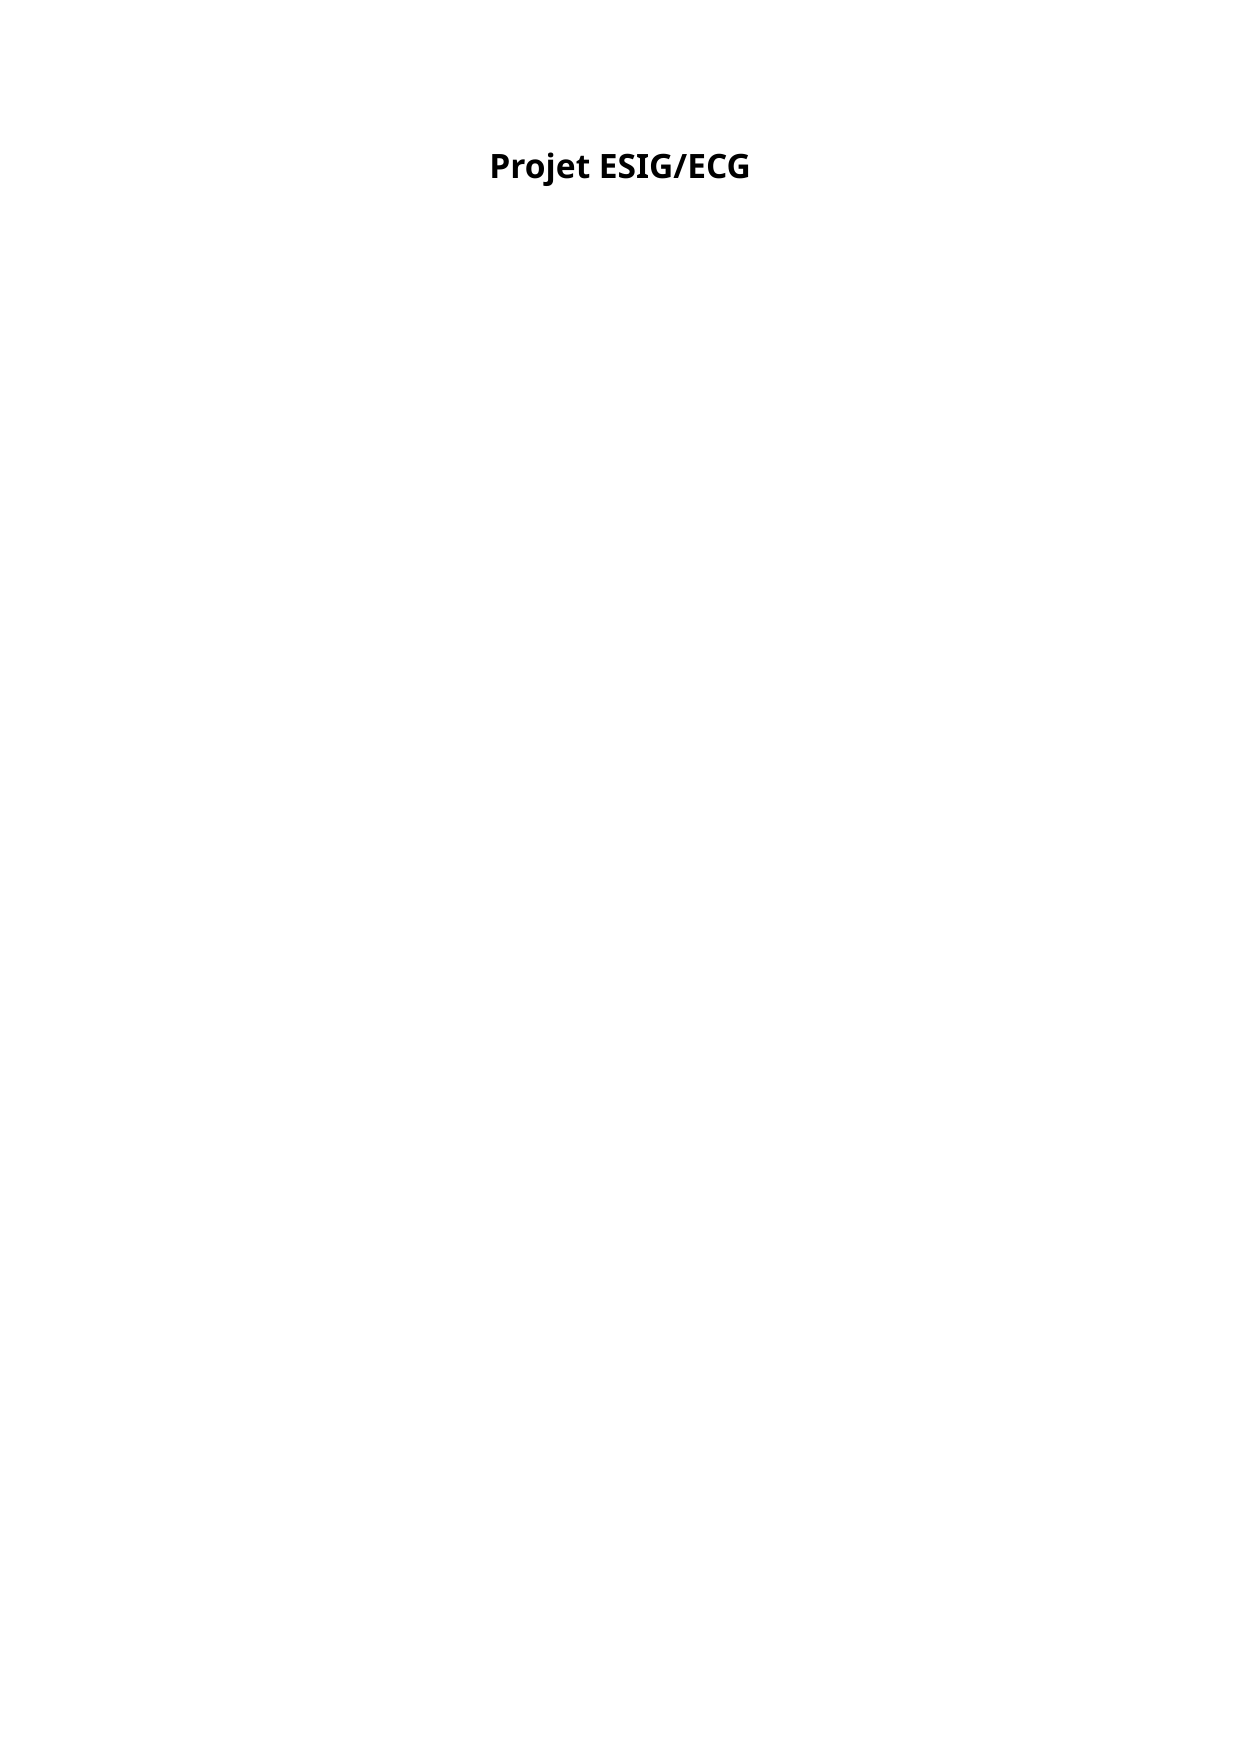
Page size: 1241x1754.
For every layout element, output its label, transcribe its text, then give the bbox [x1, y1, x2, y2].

subtitle Projet ESIG/ECG [118, 143, 1122, 189]
